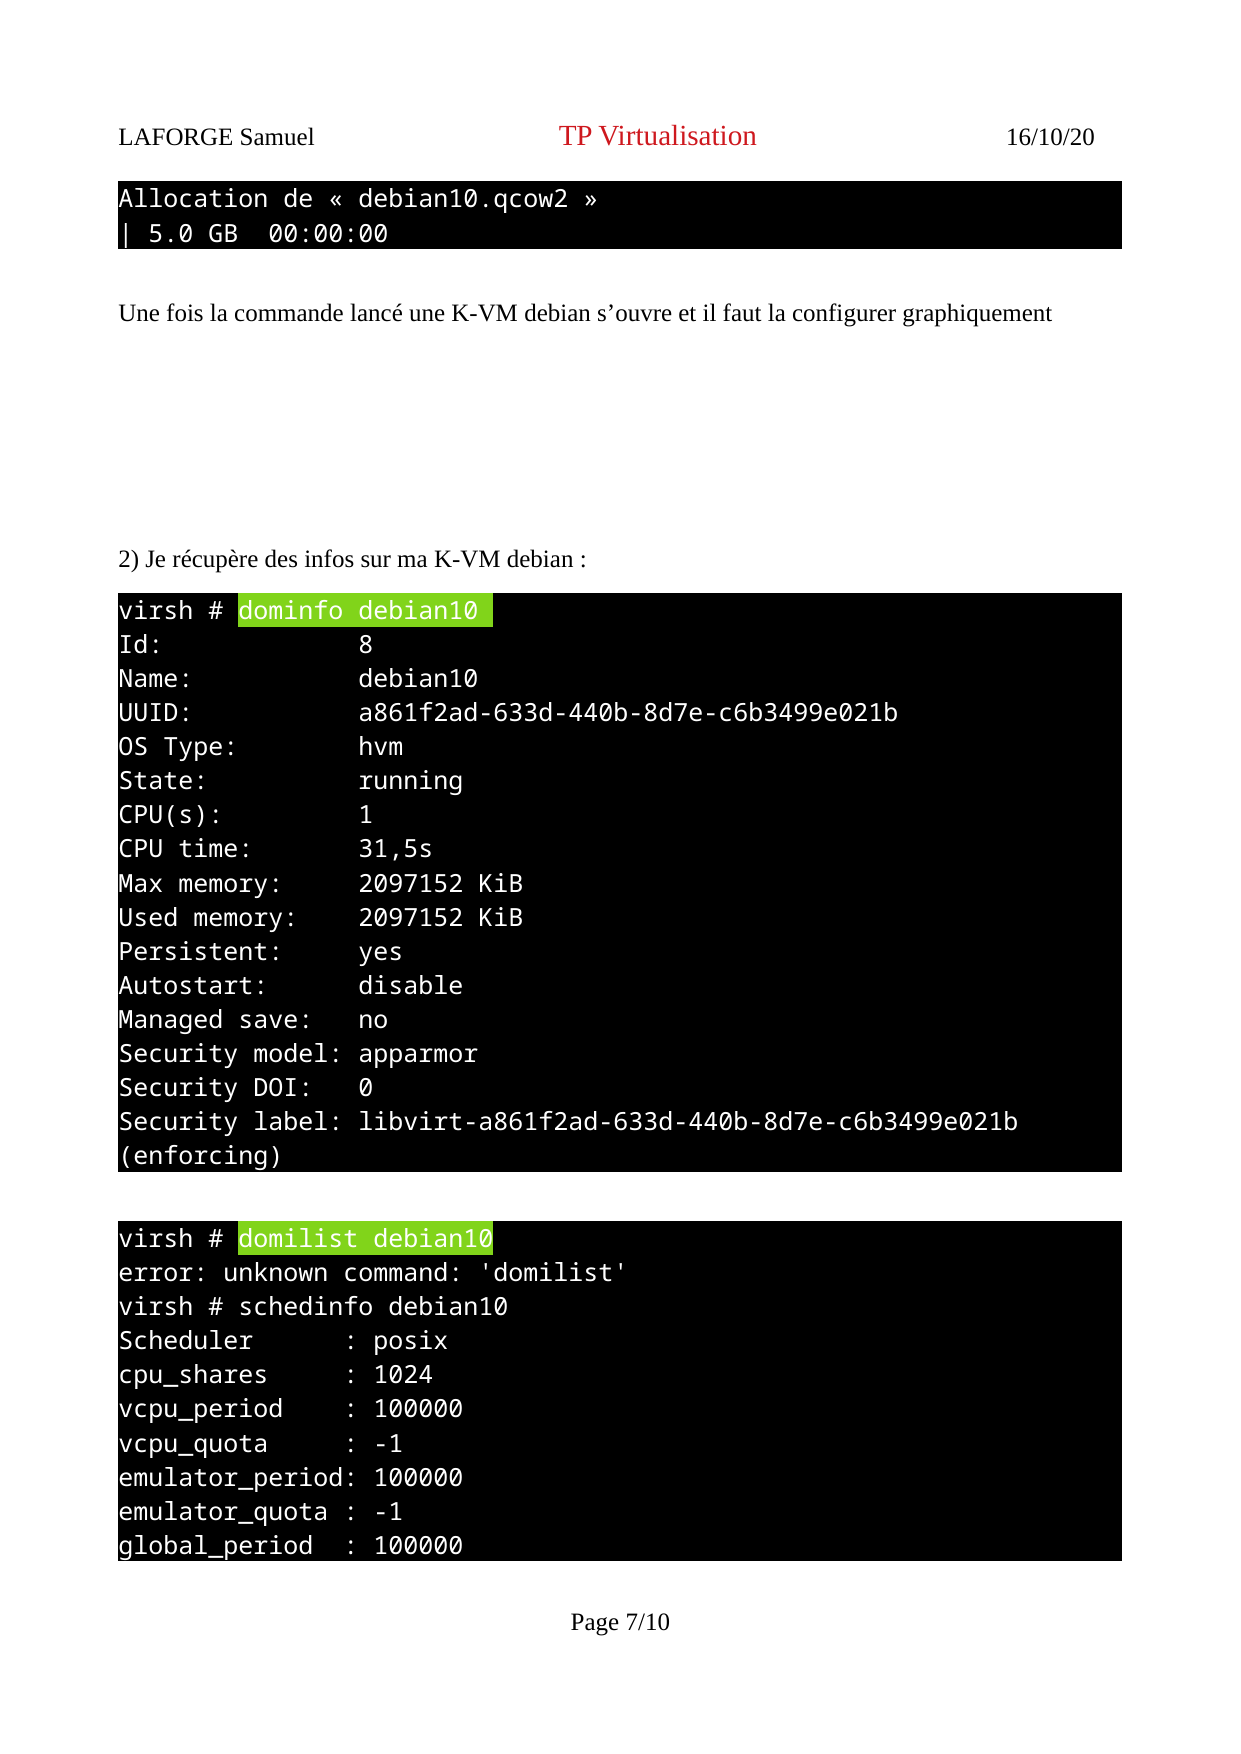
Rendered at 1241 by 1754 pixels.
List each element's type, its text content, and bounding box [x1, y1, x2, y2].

text Used memory: 2097152 KiB [118, 899, 1122, 933]
text error: unknown command: 'domilist' [118, 1255, 1122, 1289]
text State: running [118, 763, 1122, 797]
text virsh # schedinfo debian10 [118, 1289, 1122, 1323]
text Max memory: 2097152 KiB [118, 865, 1122, 899]
text UUID: a861f2ad-633d-440b-8d7e-c6b3499e021b [118, 695, 1122, 729]
text global_period : 100000 [118, 1527, 1122, 1561]
text Persistent: yes [118, 933, 1122, 967]
text Managed save: no [118, 1001, 1122, 1036]
text Id: 8 [118, 627, 1122, 661]
text vcpu_quota : -1 [118, 1425, 1122, 1459]
text 2) Je récupère des infos sur ma K-VM debian : [118, 544, 1122, 572]
text Une fois la commande lancé une K-VM debian s’ouvre et il faut la configurer graphiquement [118, 298, 1122, 327]
text CPU(s): 1 [118, 797, 1122, 831]
text OS Type: hvm [118, 729, 1122, 763]
text Autostart: disable [118, 967, 1122, 1001]
text Security DOI: 0 [118, 1069, 1122, 1104]
text Scheduler : posix [118, 1323, 1122, 1357]
text emulator_period: 100000 [118, 1459, 1122, 1493]
text CPU time: 31,5s [118, 831, 1122, 865]
text Name: debian10 [118, 661, 1122, 695]
text virsh # domilist debian10 [118, 1221, 1122, 1255]
text Security model: apparmor [118, 1036, 1122, 1069]
text Security label: libvirt-a861f2ad-633d-440b-8d7e-c6b3499e021b (enforcing) [118, 1104, 1122, 1172]
text virsh # dominfo debian10 [118, 593, 1122, 627]
text vcpu_period : 100000 [118, 1391, 1122, 1425]
text Allocation de « debian10.qcow2 » | 5.0 GB 00:00:00 [118, 181, 1122, 249]
text cpu_shares : 1024 [118, 1357, 1122, 1391]
text emulator_quota : -1 [118, 1493, 1122, 1527]
